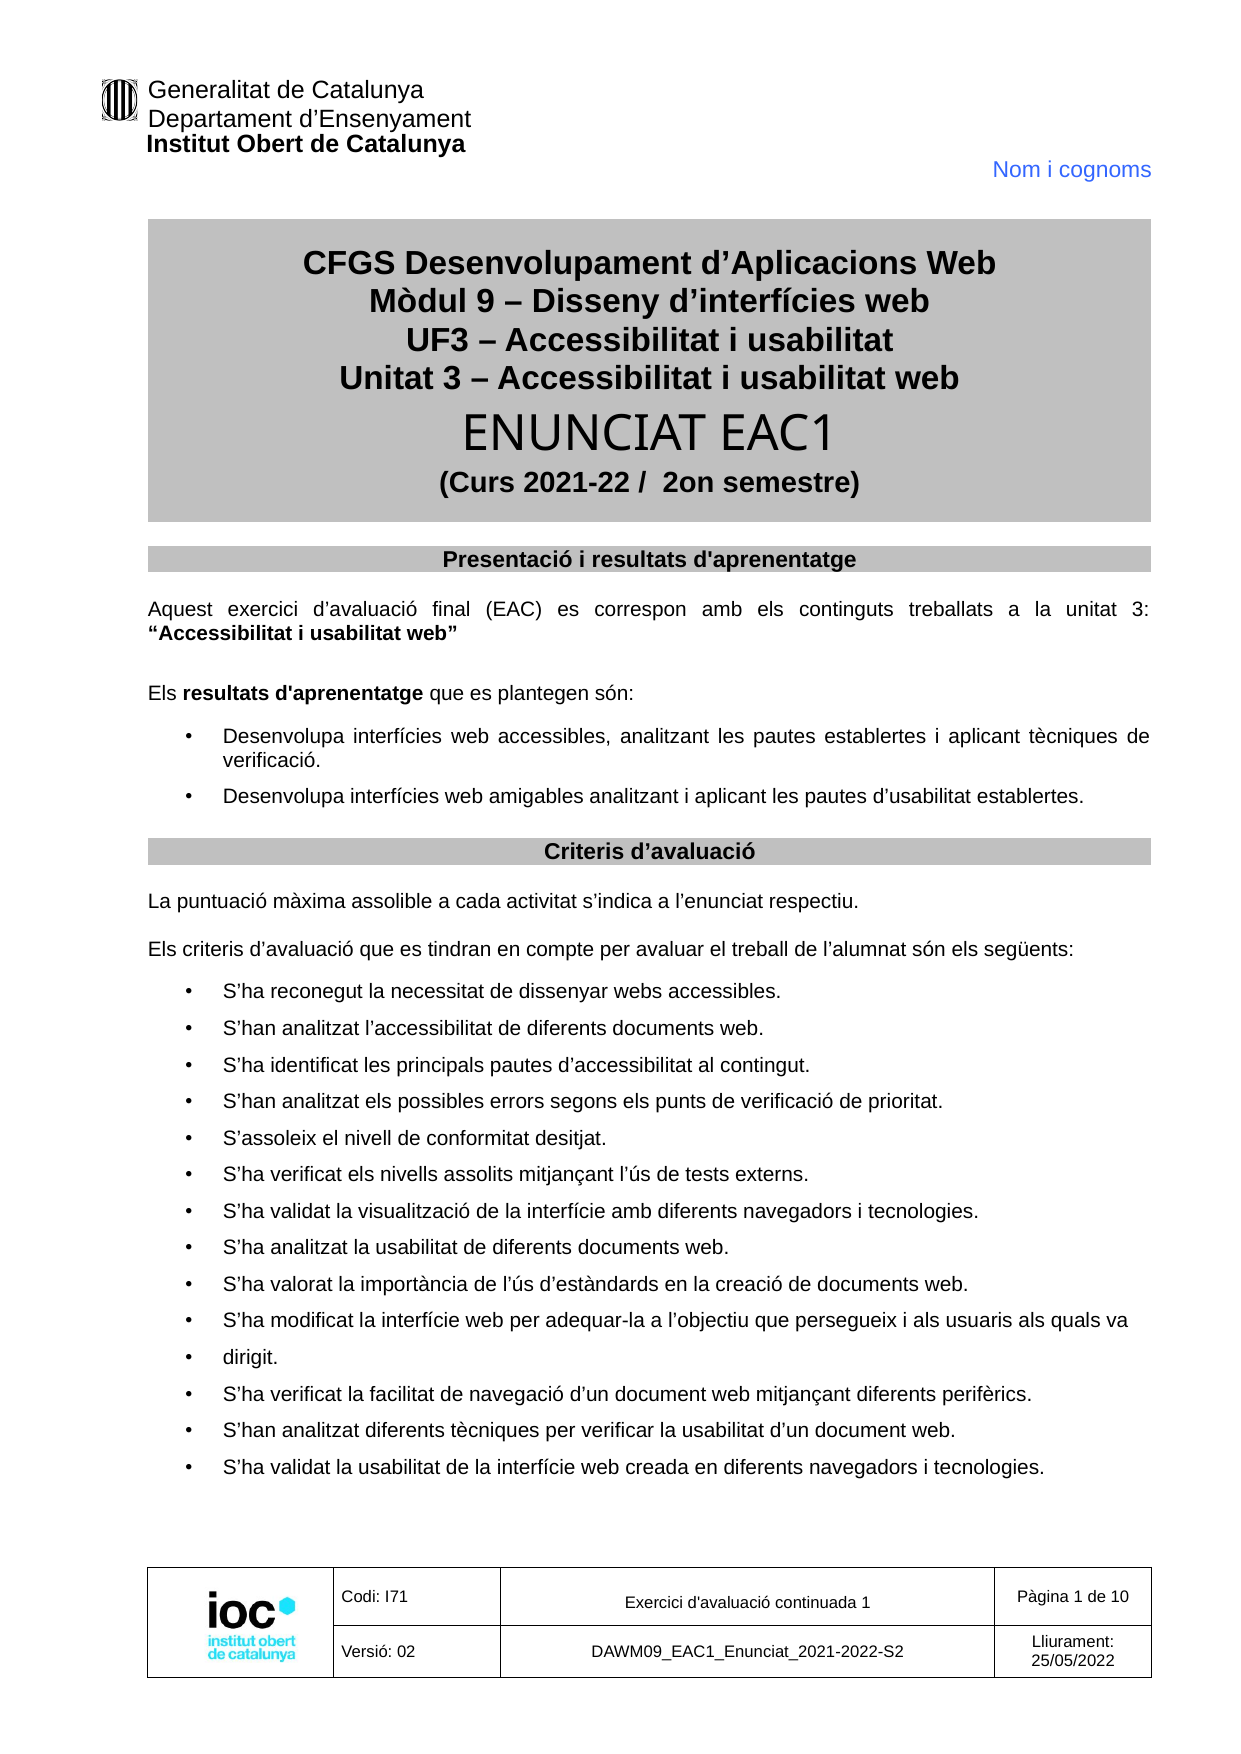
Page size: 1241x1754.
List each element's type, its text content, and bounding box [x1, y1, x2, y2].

list S’ha validat la usabilitat de la interfície web creada en diferents navegadors i tecnologies. [185, 1454, 1151, 1479]
list S’ha reconegut la necessitat de dissenyar webs accessibles. [185, 979, 1151, 1003]
text ENUNCIAT EAC1 [148, 397, 1151, 465]
text Els criteris d’avaluació que es tindran en compte per avaluar el treball de l’alumnat són els següents: [148, 937, 1151, 961]
subtitle Mòdul 9 – Disseny d’interfícies web [148, 281, 1151, 320]
list dirigit. [185, 1345, 1151, 1369]
list S’han analitzat l’accessibilitat de diferents documents web. [185, 1016, 1151, 1040]
text Unitat 3 – Accessibilitat i usabilitat web [148, 358, 1151, 397]
list S’han analitzat diferents tècniques per verificar la usabilitat d’un document web. [185, 1418, 1151, 1442]
subtitle UF3 – Accessibilitat i usabilitat [148, 320, 1151, 358]
list S’ha verificat els nivells assolits mitjançant l’ús de tests externs. [185, 1162, 1151, 1186]
list S’ha analitzat la usabilitat de diferents documents web. [185, 1235, 1151, 1259]
text CFGS Desenvolupament d’Aplicacions Web [148, 243, 1151, 281]
list S’ha validat la visualització de la interfície amb diferents navegadors i tecnologies. [185, 1199, 1151, 1223]
list Desenvolupa interfícies web amigables analitzant i aplicant les pautes d’usabilitat establertes. [185, 784, 1151, 808]
list S’assoleix el nivell de conformitat desitjat. [185, 1126, 1151, 1149]
text La puntuació màxima assolible a cada activitat s’indica a l’enunciat respectiu. [148, 889, 1151, 913]
text Aquest exercici d’avaluació final (EAC) es correspon amb els continguts treballats a la unitat 3: “Accessibilitat i usabilitat web” [148, 596, 1151, 644]
text (Curs 2021-22 / 2on semestre) [148, 465, 1151, 498]
text Presentació i resultats d'aprenentatge [148, 546, 1151, 572]
list S’ha identificat les principals pautes d’accessibilitat al contingut. [185, 1052, 1151, 1076]
text Criteris d’avaluació [148, 838, 1151, 865]
picture [195, 1577, 309, 1673]
text Els resultats d'aprenentatge que es plantegen són: [148, 681, 1151, 705]
list S’han analitzat els possibles errors segons els punts de verificació de prioritat. [185, 1089, 1151, 1113]
list S’ha modificat la interfície web per adequar-la a l’objectiu que persegueix i als usuaris als quals va [185, 1308, 1151, 1332]
list S’ha valorat la importància de l’ús d’estàndards en la creació de documents web. [185, 1272, 1151, 1296]
list S’ha verificat la facilitat de navegació d’un document web mitjançant diferents perifèrics. [185, 1381, 1151, 1406]
list Desenvolupa interfícies web accessibles, analitzant les pautes establertes i aplicant tècniques de verificació. [185, 723, 1151, 772]
